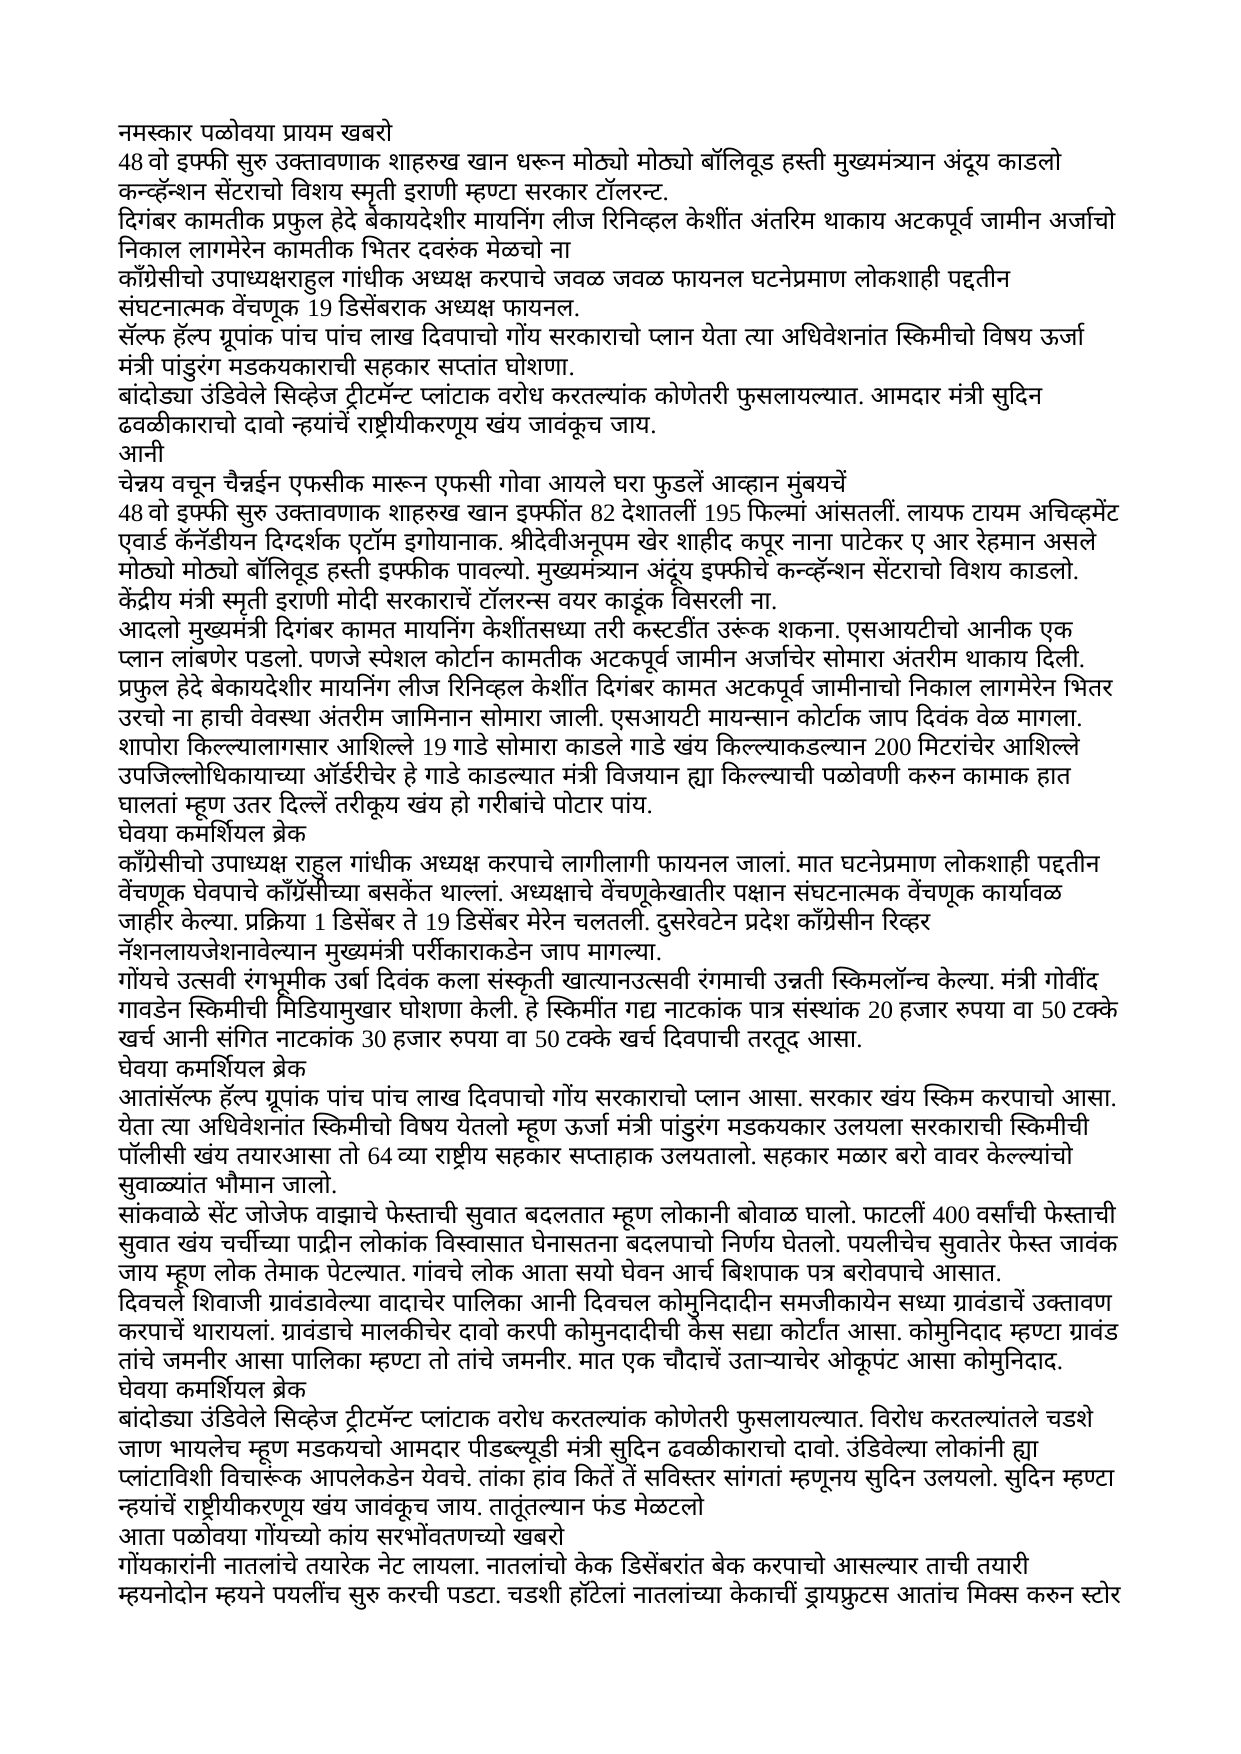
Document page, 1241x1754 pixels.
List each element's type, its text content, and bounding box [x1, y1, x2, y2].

text घेवया कमर्शियल ब्रेक [118, 1375, 1122, 1404]
text दिगंबर कामतीक प्रफुल हेदे बेकायदेशीर मायनिंग लीज रिनिव्हल केशींत अंतरिम थाकाय अटकपूर्व जामीन अर्जाचो निकाल लागमेरेन कामतीक भितर दवरुंक मेळचो ना [118, 206, 1122, 264]
text बांदोड्या उंडिवेले सिव्हेज ट्रीटमॅन्ट प्लांटाक वरोध करतल्यांक कोणेतरी फुसलायल्यात. आमदार मंत्री सुदिन ढवळीकाराचो दावो न्हयांचें राष्ट्रीयीकरणूय खंय जावंकूच जाय. [118, 381, 1122, 439]
text 48वो इफ्फी सुरु उक्तावणाक शाहरुख खान धरून मोठ्यो मोठ्यो बॉलिवूड हस्ती मुख्यमंत्र्यान अंदूय काडलो कन्व्हॅन्शन सेंटराचो विशय स्मृती इराणी म्हण्टा सरकार टॉलरन्ट. [118, 147, 1122, 206]
text नमस्कार पळोवया प्रायम खबरो [118, 118, 1122, 147]
text शापोरा किल्ल्यालागसार आशिल्ले 19 गाडे सोमारा काडले गाडे खंय किल्ल्याकडल्यान 200 मिटरांचेर आशिल्ले उपजिल्लोधिकायाच्या ऑर्डरीचेर हे गाडे काडल्यात मंत्री विजयान ह्या किल्ल्याची पळोवणी करुन कामाक हात घालतां म्हूण उतर दिल्लें तरीकूय खंय हो गरीबांचे पोटार पांय. [118, 732, 1122, 820]
text आतांसॅल्फ हॅल्प ग्रूपांक पांच पांच लाख दिवपाचो गोंय सरकाराचो प्लान आसा. सरकार खंय स्किम करपाचो आसा. येता त्या अधिवेशनांत स्किमीचो विषय येतलो म्हूण ऊर्जा मंत्री पांडुरंग मडकयकार उलयला सरकाराची स्किमीची पॉलीसी खंय तयारआसा तो 64व्या राष्ट्रीय सहकार सप्ताहाक उलयतालो. सहकार मळार बरो वावर केल्ल्यांचो सुवाळ्यांत भौमान जालो. [118, 1083, 1122, 1200]
text कॉंग्रेसीचो उपाध्यक्षराहुल गांधीक अध्यक्ष करपाचे जवळ जवळ फायनल घटनेप्रमाण लोकशाही पद्दतीन संघटनात्मक वेंचणूक 19 डिसेंबराक अध्यक्ष फायनल. [118, 264, 1122, 323]
text घेवया कमर्शियल ब्रेक [118, 820, 1122, 849]
text चेन्नय वचून चैन्नईन एफसीक मारून एफसी गोवा आयले घरा फुडलें आव्हान मुंबयचें [118, 469, 1122, 498]
text कॉंग्रेसीचो उपाध्यक्ष राहुल गांधीक अध्यक्ष करपाचे लागीलागी फायनल जालां. मात घटनेप्रमाण लोकशाही पद्दतीन वेंचणूक घेवपाचे कॉंग्रॅसीच्या बसकेंत थाल्लां. अध्यक्षाचे वेंचणूकेखातीर पक्षान संघटनात्मक वेंचणूक कार्यावळ जाहीर केल्या. प्रक्रिया 1 डिसेंबर ते 19 डिसेंबर मेरेन चलतली. दुसरेवटेन प्रदेश कॉंग्रेसीन रिव्हर नॅशनलायजेशनावेल्यान मुख्यमंत्री पर्रीकाराकडेन जाप मागल्या. [118, 849, 1122, 966]
text आनी [118, 439, 1122, 469]
text गोंयचे उत्सवी रंगभूमीक उर्बा दिवंक कला संस्कृती खात्यानउत्सवी रंगमाची उन्नती स्किमलॉन्च केल्या. मंत्री गोवींद गावडेन स्किमीची मिडियामुखार घोशणा केली. हे स्किमींत गद्य नाटकांक पात्र संस्थांक 20 हजार रुपया वा 50 टक्के खर्च आनी संगित नाटकांक 30 हजार रुपया वा 50 टक्के खर्च दिवपाची तरतूद आसा. [118, 966, 1122, 1054]
text दिवचले शिवाजी ग्रावंडावेल्या वादाचेर पालिका आनी दिवचल कोमुनिदादीन समजीकायेन सध्या ग्रावंडाचें उक्तावण करपाचें थारायलां. ग्रावंडाचे मालकीचेर दावो करपी कोमुनदादीची केस सद्या कोर्टांत आसा. कोमुनिदाद म्हण्टा ग्रावंड तांचे जमनीर आसा पालिका म्हण्टा तो तांचे जमनीर. मात एक चौदाचें उताऱ्याचेर ओकूपंट आसा कोमुनिदाद. [118, 1288, 1122, 1375]
text आदलो मुख्यमंत्री दिगंबर कामत मायनिंग केशींतसध्या तरी कस्टडींत उरूंक शकना. एसआयटीचो आनीक एक प्लान लांबणेर पडलो. पणजे स्पेशल कोर्टान कामतीक अटकपूर्व जामीन अर्जाचेर सोमारा अंतरीम थाकाय दिली. प्रफुल हेदे बेकायदेशीर मायनिंग लीज रिनिव्हल केशींत दिगंबर कामत अटकपूर्व जामीनाचो निकाल लागमेरेन भितर उरचो ना हाची वेवस्था अंतरीम जामिनान सोमारा जाली. एसआयटी मायन्सान कोर्टाक जाप दिवंक वेळ मागला. [118, 615, 1122, 732]
text बांदोड्या उंडिवेले सिव्हेज ट्रीटमॅन्ट प्लांटाक वरोध करतल्यांक कोणेतरी फुसलायल्यात. विरोध करतल्यांतले चडशे जाण भायलेच म्हूण मडकयचो आमदार पीडब्ल्यूडी मंत्री सुदिन ढवळीकाराचो दावो. उंडिवेल्या लोकांनी ह्या प्लांटाविशी विचारूंक आपलेकडेन येवचे. तांका हांव कितें तें सविस्तर सांगतां म्हणूनय सुदिन उलयलो. सुदिन म्हण्टा न्हयांचें राष्ट्रीयीकरणूय खंय जावंकूच जाय. तातूंतल्यान फंड मेळटलो [118, 1404, 1122, 1522]
text घेवया कमर्शियल ब्रेक [118, 1054, 1122, 1083]
text सांकवाळे सेंट जोजेफ वाझाचे फेस्ताची सुवात बदलतात म्हूण लोकानी बोवाळ घालो. फाटलीं 400 वर्सांची फेस्ताची सुवात खंय चर्चीच्या पाद्रीन लोकांक विस्वासात घेनासतना बदलपाचो निर्णय घेतलो. पयलीचेच सुवातेर फेस्त जावंक जाय म्हूण लोक तेमाक पेटल्यात. गांवचे लोक आता सयो घेवन आर्च बिशपाक पत्र बरोवपाचे आसात. [118, 1200, 1122, 1288]
text 48वो इफ्फी सुरु उक्तावणाक शाहरुख खान इफ्फींत 82 देशातलीं 195 फिल्मां आंसतलीं. लायफ टायम अचिव्हमेंट एवार्ड कॅनॅडीयन दिग्दर्शक एटॉम इगोयानाक. श्रीदेवीअनूपम खेर शाहीद कपूर नाना पाटेकर ए आर रेहमान असले मोठ्यो मोठ्यो बॉलिवूड हस्ती इफ्फीक पावल्यो. मुख्यमंत्र्यान अंदूंय इफ्फीचे कन्व्हॅन्शन सेंटराचो विशय काडलो. केंद्रीय मंत्री स्मृती इराणी मोदी सरकाराचें टॉलरन्स वयर काडूंक विसरली ना. [118, 498, 1122, 615]
text सॅल्फ हॅल्प ग्रूपांक पांच पांच लाख दिवपाचो गोंय सरकाराचो प्लान येता त्या अधिवेशनांत स्किमीचो विषय ऊर्जा मंत्री पांडुरंग मडकयकाराची सहकार सप्तांत घोशणा. [118, 323, 1122, 381]
text आता पळोवया गोंयच्यो कांय सरभोंवतणच्यो खबरो [118, 1522, 1122, 1551]
text गोंयकारांनी नातलांचे तयारेक नेट लायला. नातलांचो केक डिसेंबरांत बेक करपाचो आसल्यार ताची तयारी म्हयनोदोन म्हयने पयलींच सुरु करची पडटा. चडशी हॉटेलां नातलांच्या केकाचीं ड्रायफ्रुटस आतांच मिक्स करुन स्टोर [118, 1551, 1122, 1609]
